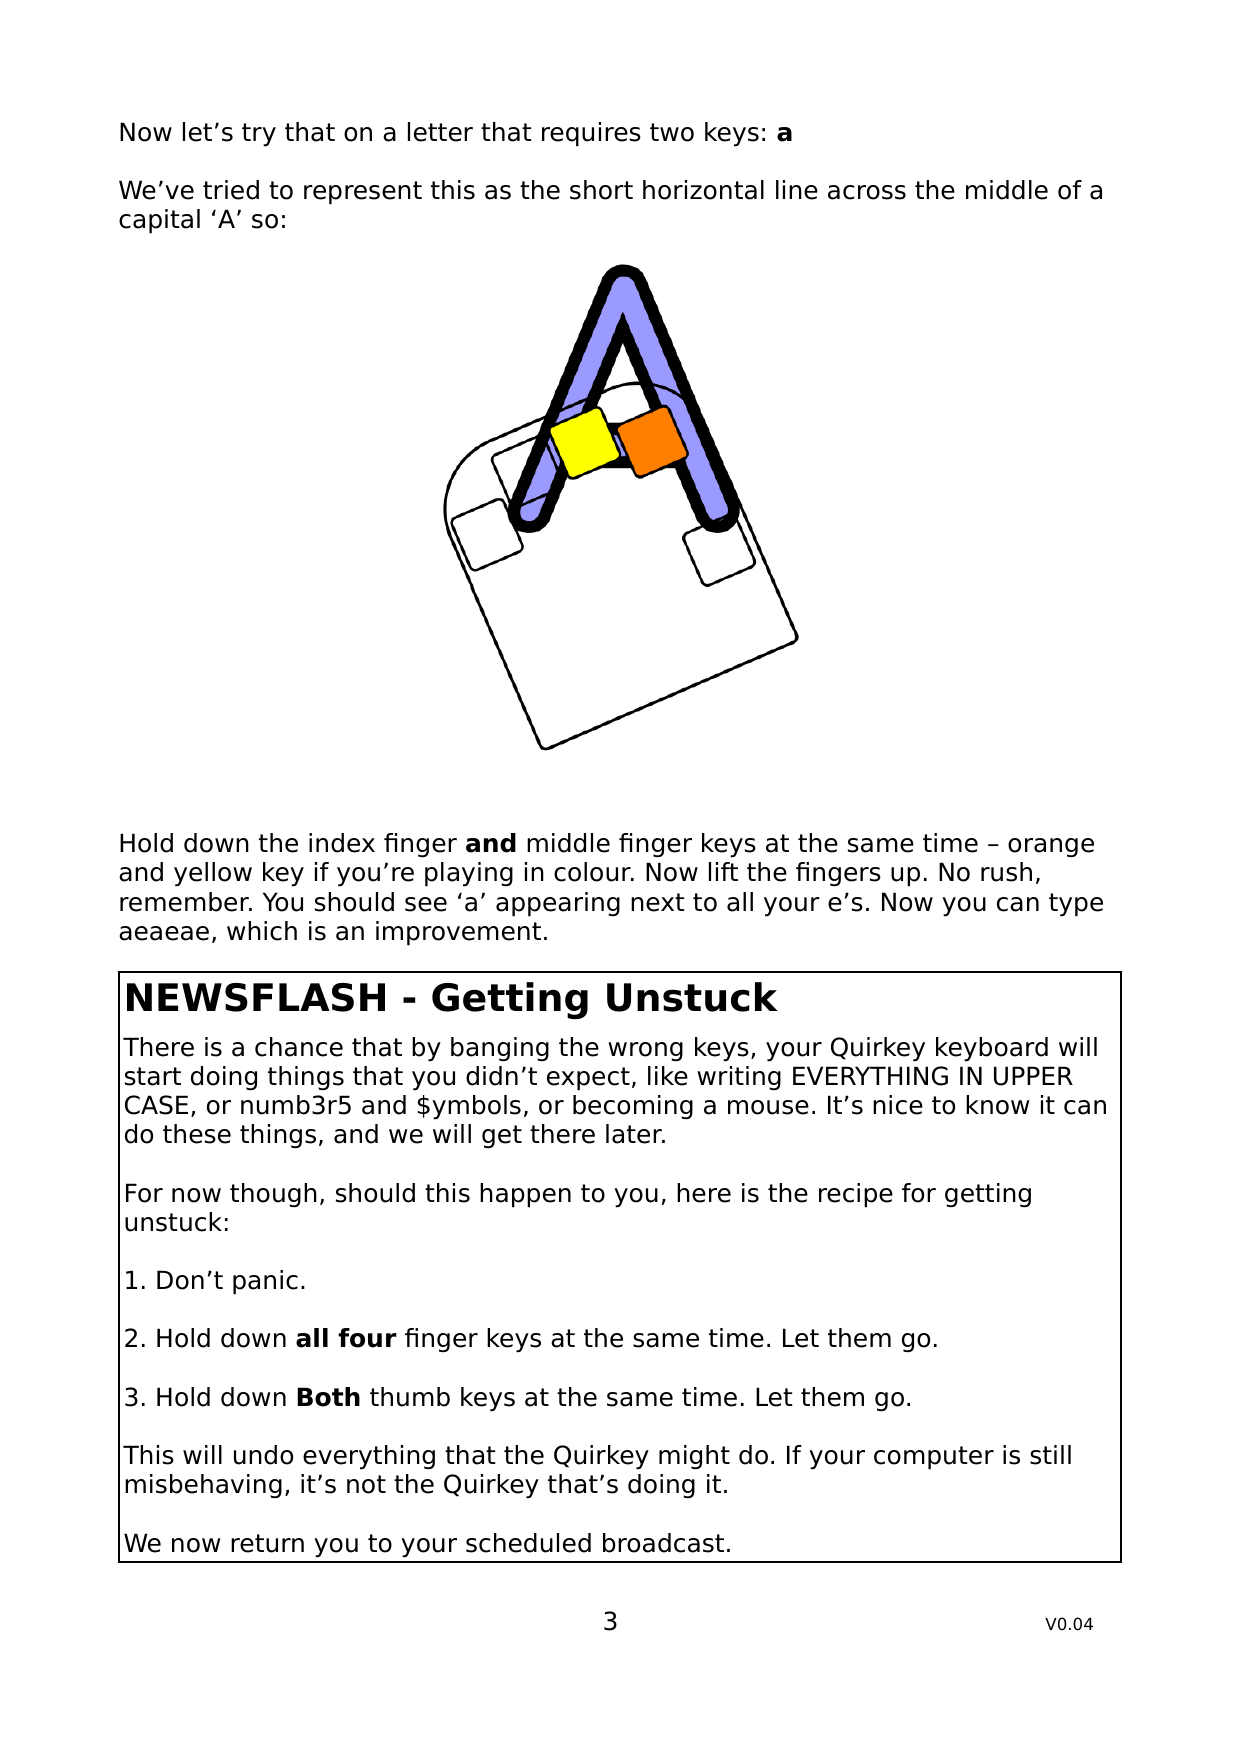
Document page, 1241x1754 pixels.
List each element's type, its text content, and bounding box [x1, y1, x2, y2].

text 2. Hold down all four finger keys at the same time. Let them go. [120, 1319, 1120, 1354]
text We now return you to your scheduled broadcast. [120, 1523, 1120, 1561]
picture [348, 234, 893, 801]
text 1. Don’t panic. [120, 1261, 1120, 1295]
text For now though, should this happen to you, here is the recipe for getting unstuck: [120, 1173, 1120, 1237]
subtitle NEWSFLASH - Getting Unstuck [120, 973, 1120, 1020]
text Hold down the index finger and middle finger keys at the same time – orange and yellow key if you’re playing in colour. Now lift the fingers up. No rush, remember. You should see ‘a’ appearing next to all your e’s. Now you can type aeaeae, which is an improvement. [118, 829, 1122, 946]
text This will undo everything that the Quirkey might do. If your computer is still misbehaving, it’s not the Quirkey that’s doing it. [120, 1436, 1120, 1499]
text There is a chance that by banging the wrong keys, your Quirkey keyboard will start doing things that you didn’t expect, like writing EVERYTHING IN UPPER CASE, or numb3r5 and $ymbols, or becoming a mouse. It’s nice to know it can do these things, and we will get there later. [120, 1028, 1120, 1149]
text We’ve tried to represent this as the short horizontal line across the middle of a capital ‘A’ so: [118, 176, 1122, 235]
text Now let’s try that on a letter that requires two keys: a [118, 118, 1122, 147]
text 3. Hold down Both thumb keys at the same time. Let them go. [120, 1378, 1120, 1412]
